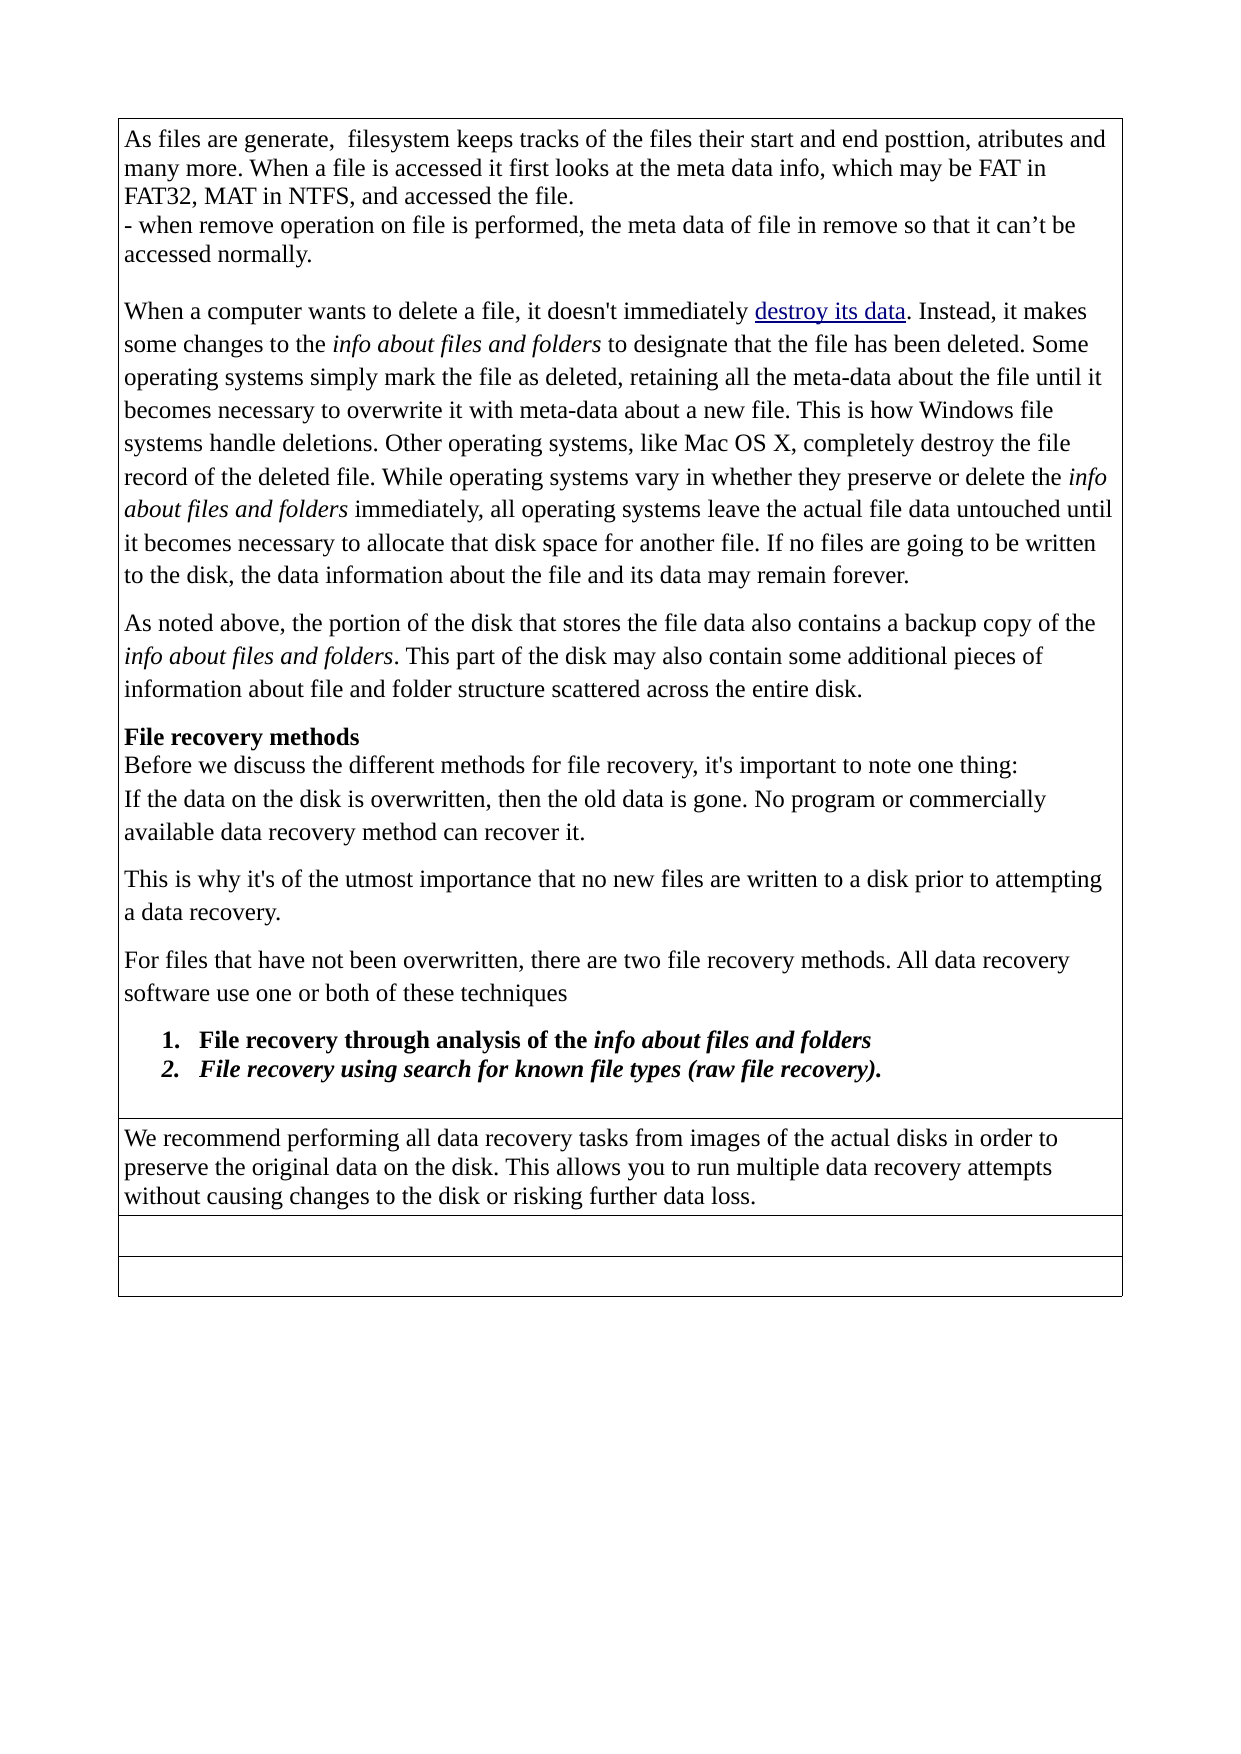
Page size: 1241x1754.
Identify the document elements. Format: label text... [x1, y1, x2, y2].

table_cell [119, 1216, 1122, 1256]
table_cell [119, 1257, 1122, 1296]
table_header As files are generate, filesystem keeps tracks of the files their start and end posttion, atributes and many more. When a file is accessed it first looks at the meta data info, which may be FAT in FAT32, MAT in NTFS, and accessed the file. - when remove operation on file is performed, the meta data of file in remove so that it can’t be accessed normally. When a computer wants to delete a file, it doesn't immediately destroy its data. Instead, it makes some changes to the info about files and folders to designate that the file has been deleted. Some operating systems simply mark the file as deleted, retaining all the meta-data about the file until it becomes necessary to overwrite it with meta-data about a new file. This is how Windows file systems handle deletions. Other operating systems, like Mac OS X, completely destroy the file record of the deleted file. While operating systems vary in whether they preserve or delete the info about files and folders immediately, all operating systems leave the actual file data untouched until it becomes necessary to allocate that disk space for another file. If no files are going to be written to the disk, the data information about the file and its data may remain forever. As noted above, the portion of the disk that stores the file data also contains a backup copy of the info about files and folders. This part of the disk may also contain some additional pieces of information about file and folder structure scattered across the entire disk. File recovery methods Before we discuss the different methods for file recovery, it's important to note one thing: If the data on the disk is overwritten, then the old data is gone. No program or commercially available data recovery method can recover it. This is why it's of the utmost importance that no new files are written to a disk prior to attempting a data recovery. For files that have not been overwritten, there are two file recovery methods. All data recovery software use one or both of these techniques File recovery through analysis of the info about files and folders File recovery using search for known file types (raw file recovery). [119, 119, 1122, 1117]
table_cell We recommend performing all data recovery tasks from images of the actual disks in order to preserve the original data on the disk. This allows you to run multiple data recovery attempts without causing changes to the disk or risking further data loss. [119, 1119, 1122, 1215]
